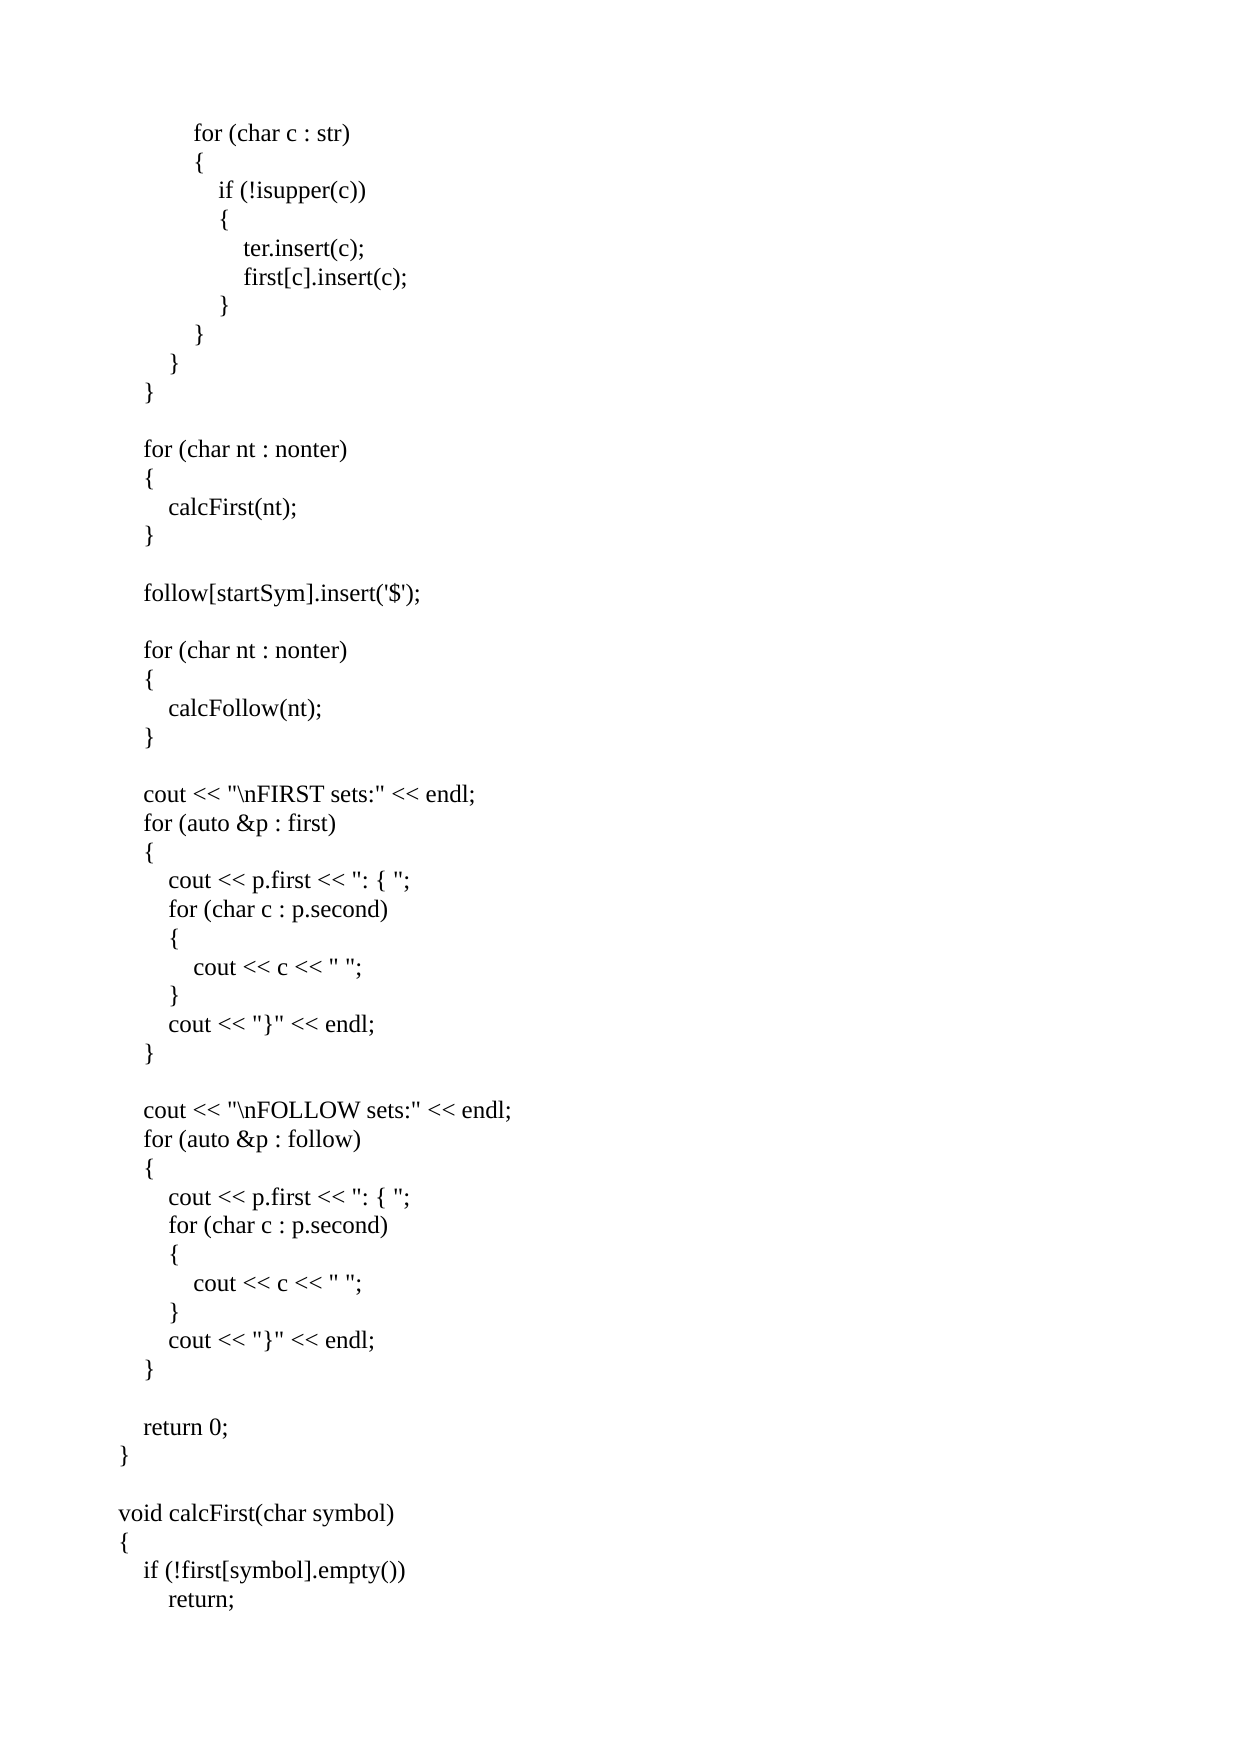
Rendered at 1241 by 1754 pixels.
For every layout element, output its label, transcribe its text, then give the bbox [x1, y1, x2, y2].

text } [118, 348, 1122, 377]
text { [118, 923, 1122, 952]
text { [118, 204, 1122, 233]
text cout << "\nFOLLOW sets:" << endl; [118, 1096, 1122, 1124]
text } [118, 1038, 1122, 1067]
text } [118, 1297, 1122, 1326]
text { [118, 664, 1122, 693]
text { [118, 463, 1122, 492]
text for (char c : p.second) [118, 894, 1122, 923]
text return 0; [118, 1412, 1122, 1441]
text { [118, 147, 1122, 176]
text } [118, 291, 1122, 319]
text { [118, 1239, 1122, 1268]
text for (char nt : nonter) [118, 636, 1122, 664]
text cout << c << " "; [118, 952, 1122, 981]
text cout << "\nFIRST sets:" << endl; [118, 779, 1122, 808]
text for (auto &p : first) [118, 808, 1122, 837]
text } [118, 722, 1122, 751]
text for (char nt : nonter) [118, 434, 1122, 463]
text cout << p.first << ": { "; [118, 866, 1122, 894]
text } [118, 981, 1122, 1009]
text cout << "}" << endl; [118, 1326, 1122, 1354]
text } [118, 1441, 1122, 1469]
text } [118, 319, 1122, 348]
text cout << c << " "; [118, 1268, 1122, 1297]
text { [118, 837, 1122, 866]
text calcFollow(nt); [118, 693, 1122, 722]
text calcFirst(nt); [118, 492, 1122, 521]
text cout << "}" << endl; [118, 1009, 1122, 1038]
text } [118, 521, 1122, 549]
text if (!first[symbol].empty()) [118, 1556, 1122, 1584]
text for (char c : p.second) [118, 1211, 1122, 1239]
text follow[startSym].insert('$'); [118, 578, 1122, 607]
text } [118, 1354, 1122, 1383]
text for (char c : str) [118, 118, 1122, 147]
text return; [118, 1584, 1122, 1613]
text cout << p.first << ": { "; [118, 1182, 1122, 1211]
text first[c].insert(c); [118, 262, 1122, 291]
text if (!isupper(c)) [118, 176, 1122, 204]
text for (auto &p : follow) [118, 1124, 1122, 1153]
text { [118, 1153, 1122, 1182]
text } [118, 377, 1122, 406]
text ter.insert(c); [118, 233, 1122, 262]
text { [118, 1527, 1122, 1556]
text void calcFirst(char symbol) [118, 1498, 1122, 1527]
